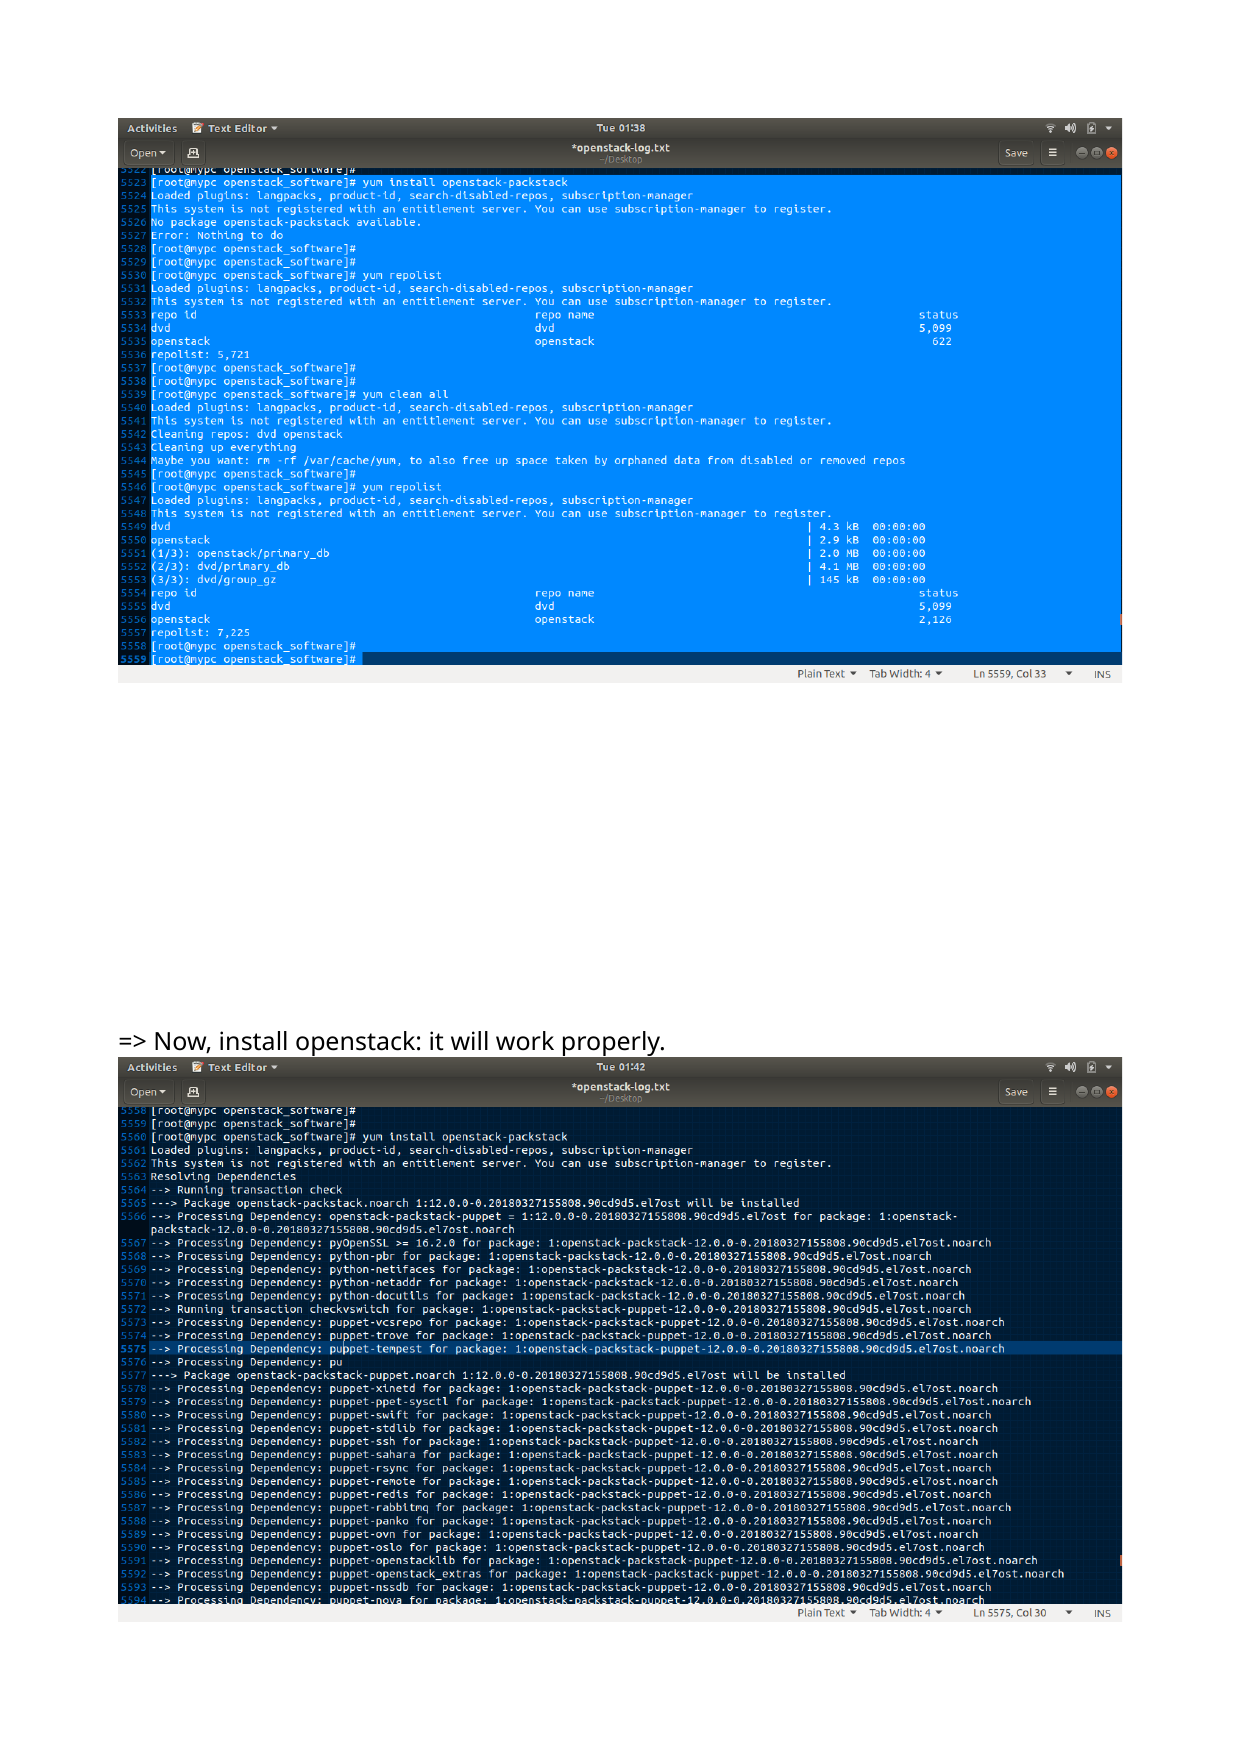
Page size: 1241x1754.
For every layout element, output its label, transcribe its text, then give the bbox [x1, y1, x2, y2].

text => Now, install openstack: it will work properly. [118, 1023, 1122, 1057]
picture [118, 1057, 1123, 1622]
picture [118, 118, 1123, 683]
